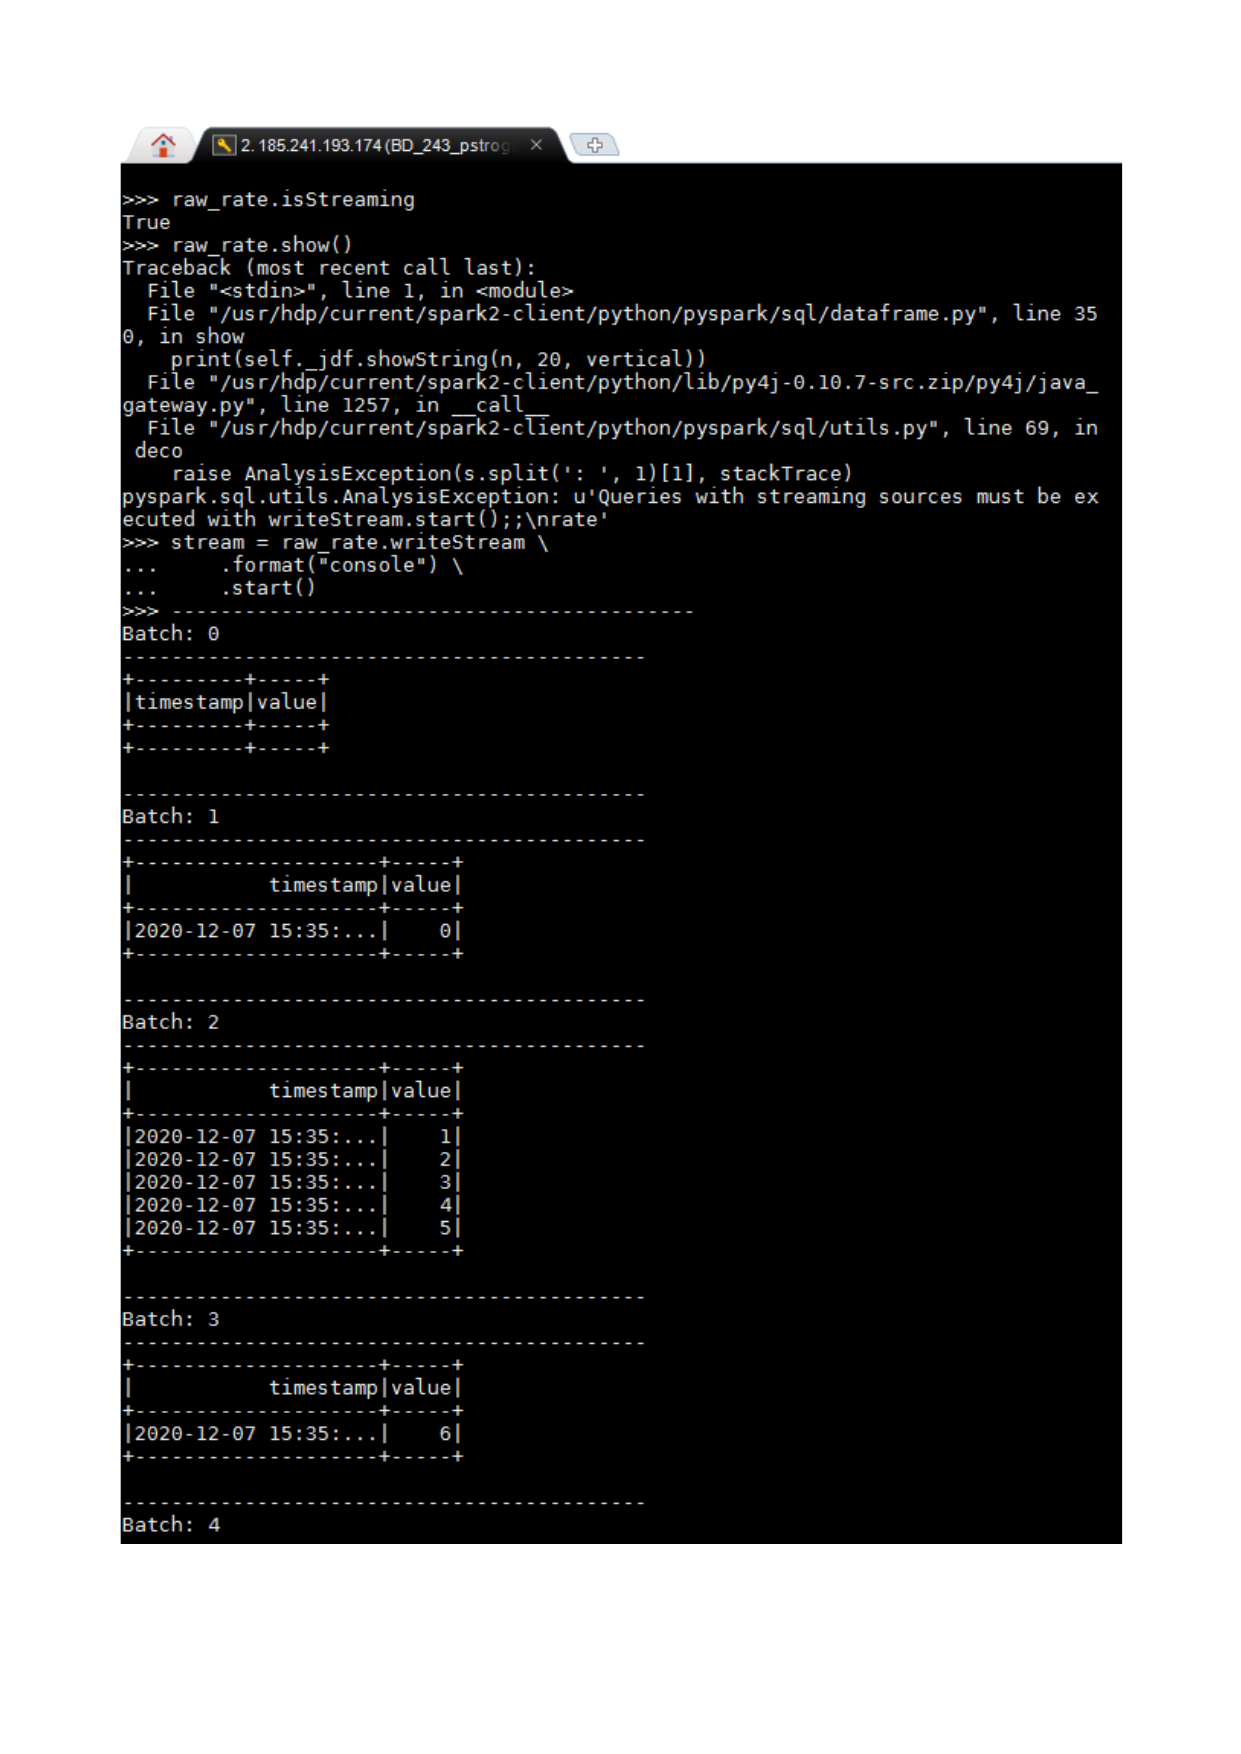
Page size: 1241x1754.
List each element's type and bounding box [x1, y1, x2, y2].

picture [118, 118, 1123, 1544]
